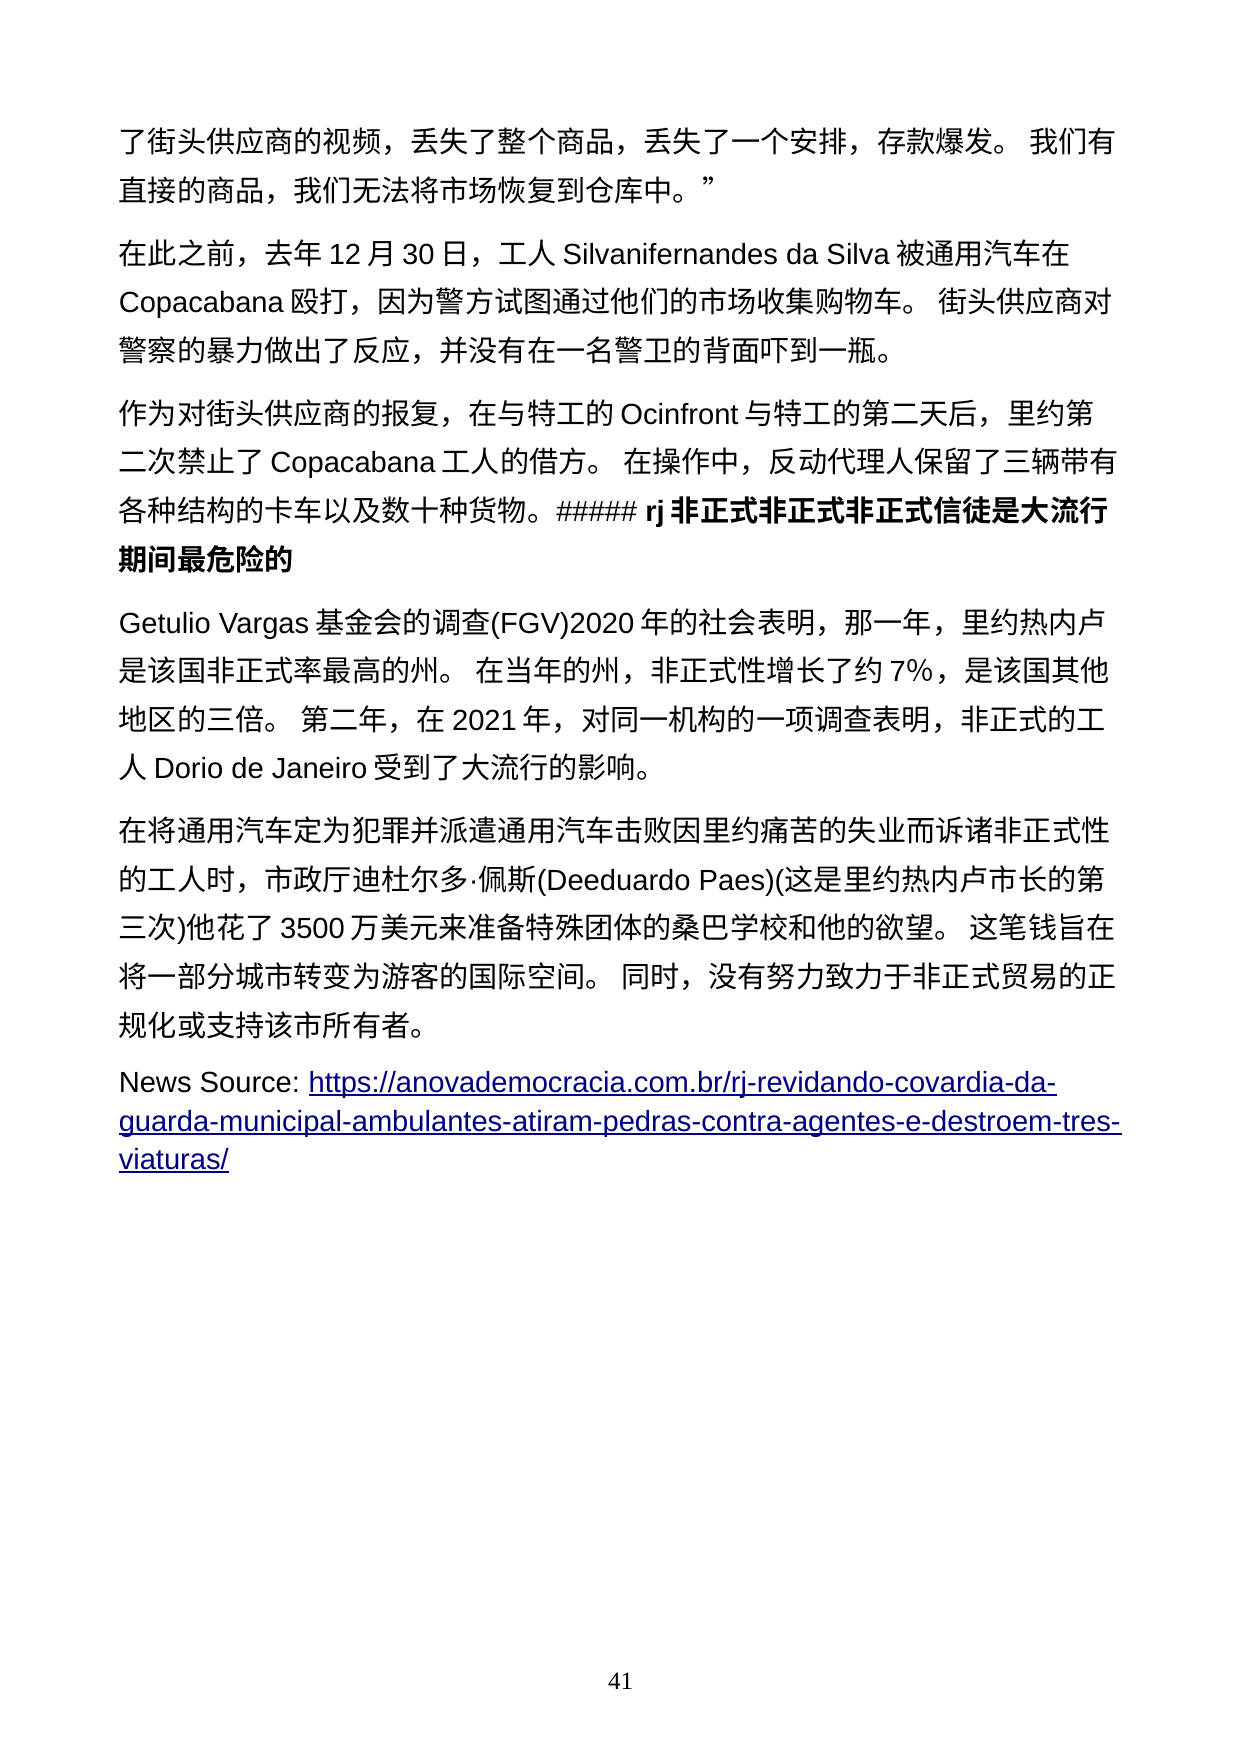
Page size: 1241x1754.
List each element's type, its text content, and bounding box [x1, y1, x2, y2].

text Getulio Vargas基金会的调查(FGV)2020年的社会表明，那一年，里约热内卢是该国非正式率最高的州。 在当年的州，非正式性增长了约7％，是该国其他地区的三倍。 第二年，在2021年，对同一机构的一项调查表明，非正式的工人Dorio de Janeiro受到了大流行的影响。 [118, 599, 1122, 787]
text 作为对街头供应商的报复，在与特工的Ocinfront与特工的第二天后，里约第二次禁止了Copacabana工人的借方。 在操作中，反动代理人保留了三辆带有各种结构的卡车以及数十种货物。##### rj非正式非正式非正式信徒是大流行期间最危险的 [118, 390, 1122, 578]
text viaturas/ [118, 1134, 1122, 1176]
text 了街头供应商的视频，丢失了整个商品，丢失了一个安排，存款爆发。 我们有直接的商品，我们无法将市场恢复到仓库中。” [118, 118, 1122, 209]
text News Source: https://anovademocracia.com.br/rj-revidando-covardia-da-guarda-municipal-ambulantes-atiram-pedras-contra-agentes-e-destroem-tres- [118, 1065, 1122, 1133]
text 在将通用汽车定为犯罪并派遣通用汽车击败因里约痛苦的失业而诉诸非正式性的工人时，市政厅迪杜尔多·佩斯(Deeduardo Paes)(这是里约热内卢市长的第三次)他花了3500万美元来准备特殊团体的桑巴学校和他的欲望。 这笔钱旨在将一部分城市转变为游客的国际空间。 同时，没有努力致力于非正式贸易的正规化或支持该市所有者。 [118, 808, 1122, 1044]
text 在此之前，去年12月30日，工人Silvanifernandes da Silva被通用汽车在Copacabana殴打，因为警方试图通过他们的市场收集购物车。 街头供应商对警察的暴力做出了反应，并没有在一名警卫的背面吓到一瓶。 [118, 230, 1122, 369]
